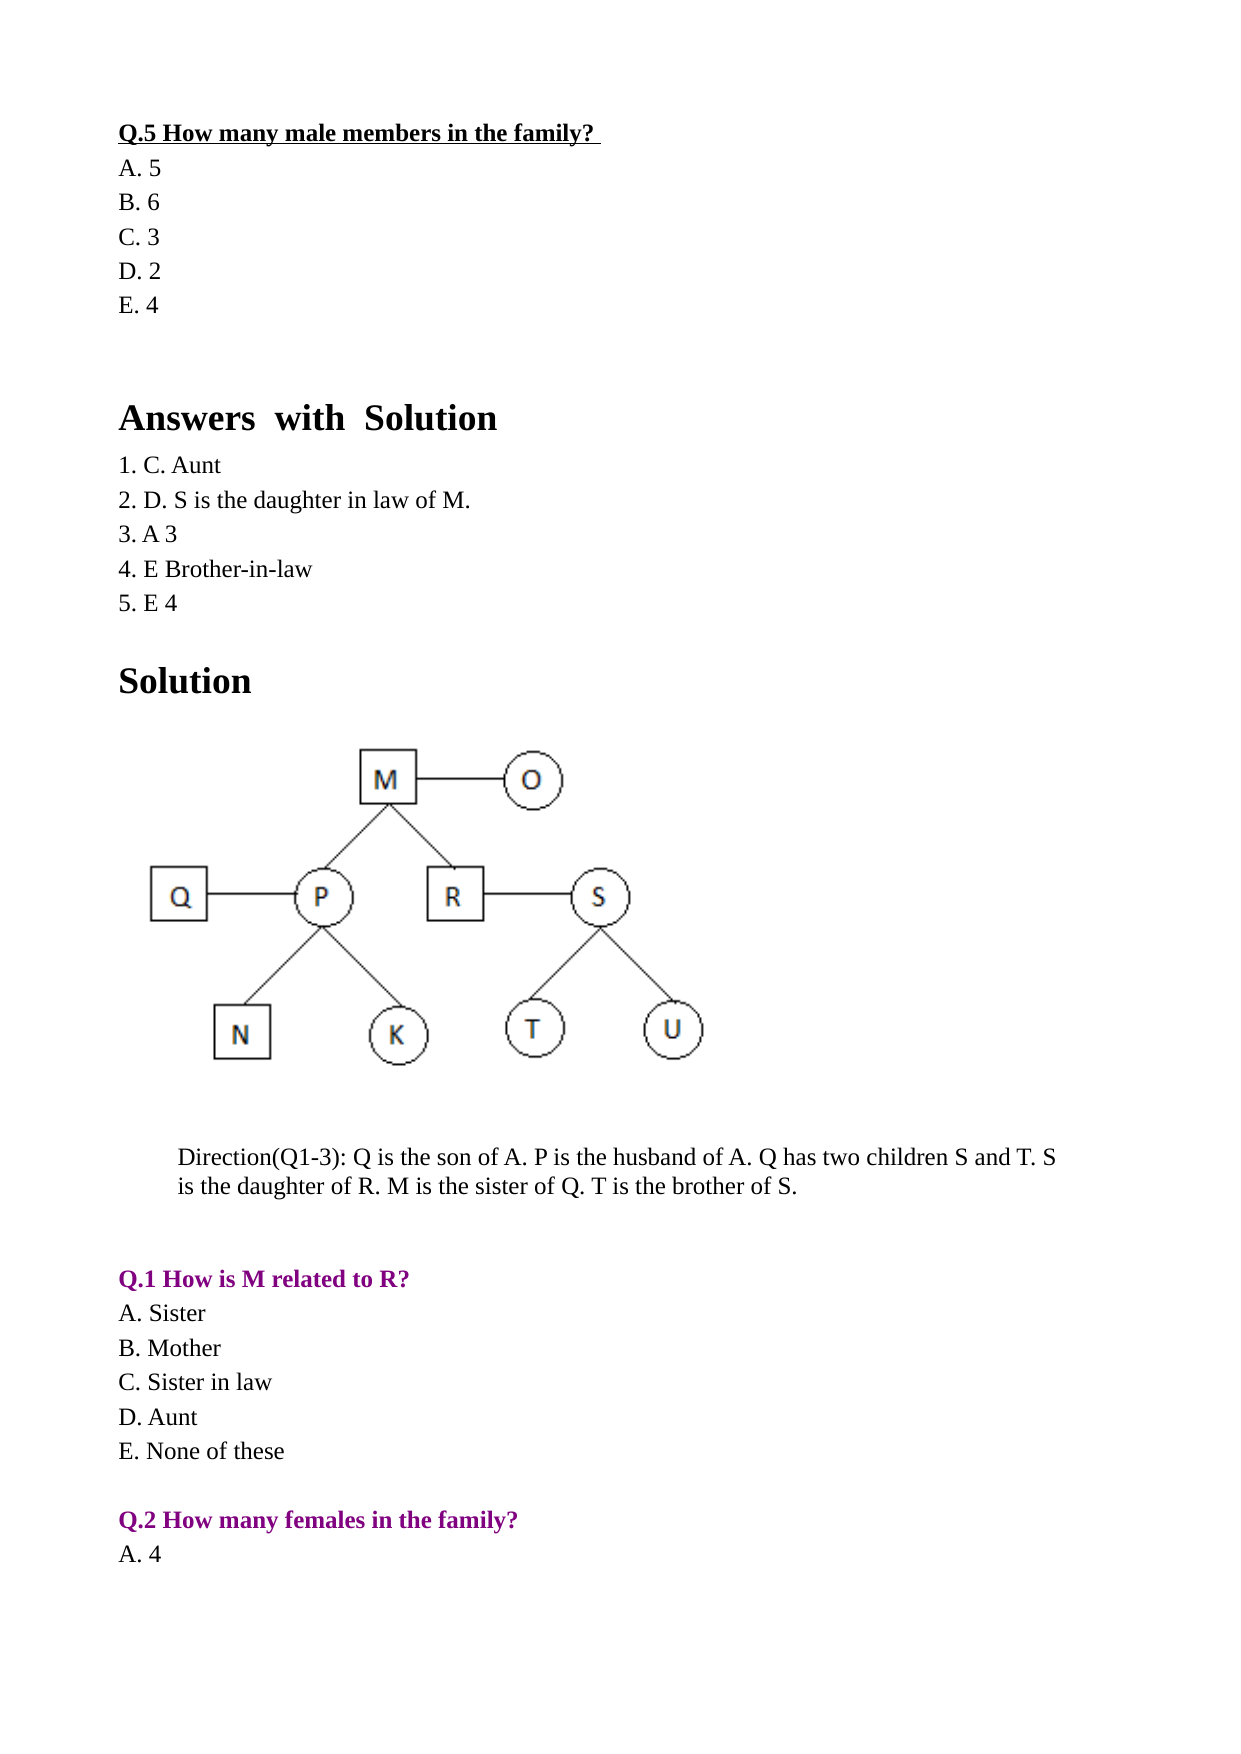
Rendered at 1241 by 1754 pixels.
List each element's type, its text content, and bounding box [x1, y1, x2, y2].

text 2. D. S is the daughter in law of M. [118, 485, 1122, 514]
text Q.1 How is M related to R? [118, 1229, 1122, 1292]
text Direction(Q1-3): Q is the son of A. P is the husband of A. Q has two children S and T. S is the daughter of R. M is the sister of Q. T is the brother of S. [177, 1142, 1063, 1200]
text 1. C. Aunt [118, 451, 1122, 479]
text Q.5 How many male members in the family? A. 5 B. 6 C. 3 D. 2 E. 4 [118, 118, 1122, 319]
subtitle Answers with Solution [118, 395, 1122, 438]
text A. 4 [118, 1539, 1122, 1568]
text 5. E 4 [118, 588, 1122, 617]
text A. Sister B. Mother C. Sister in law D. Aunt E. None of these Q.2 How many females in the family? [118, 1298, 1122, 1534]
text 4. E Brother-in-law [118, 554, 1122, 583]
text 3. A 3 [118, 519, 1122, 548]
picture [118, 713, 744, 1108]
subtitle Solution [118, 658, 1122, 701]
